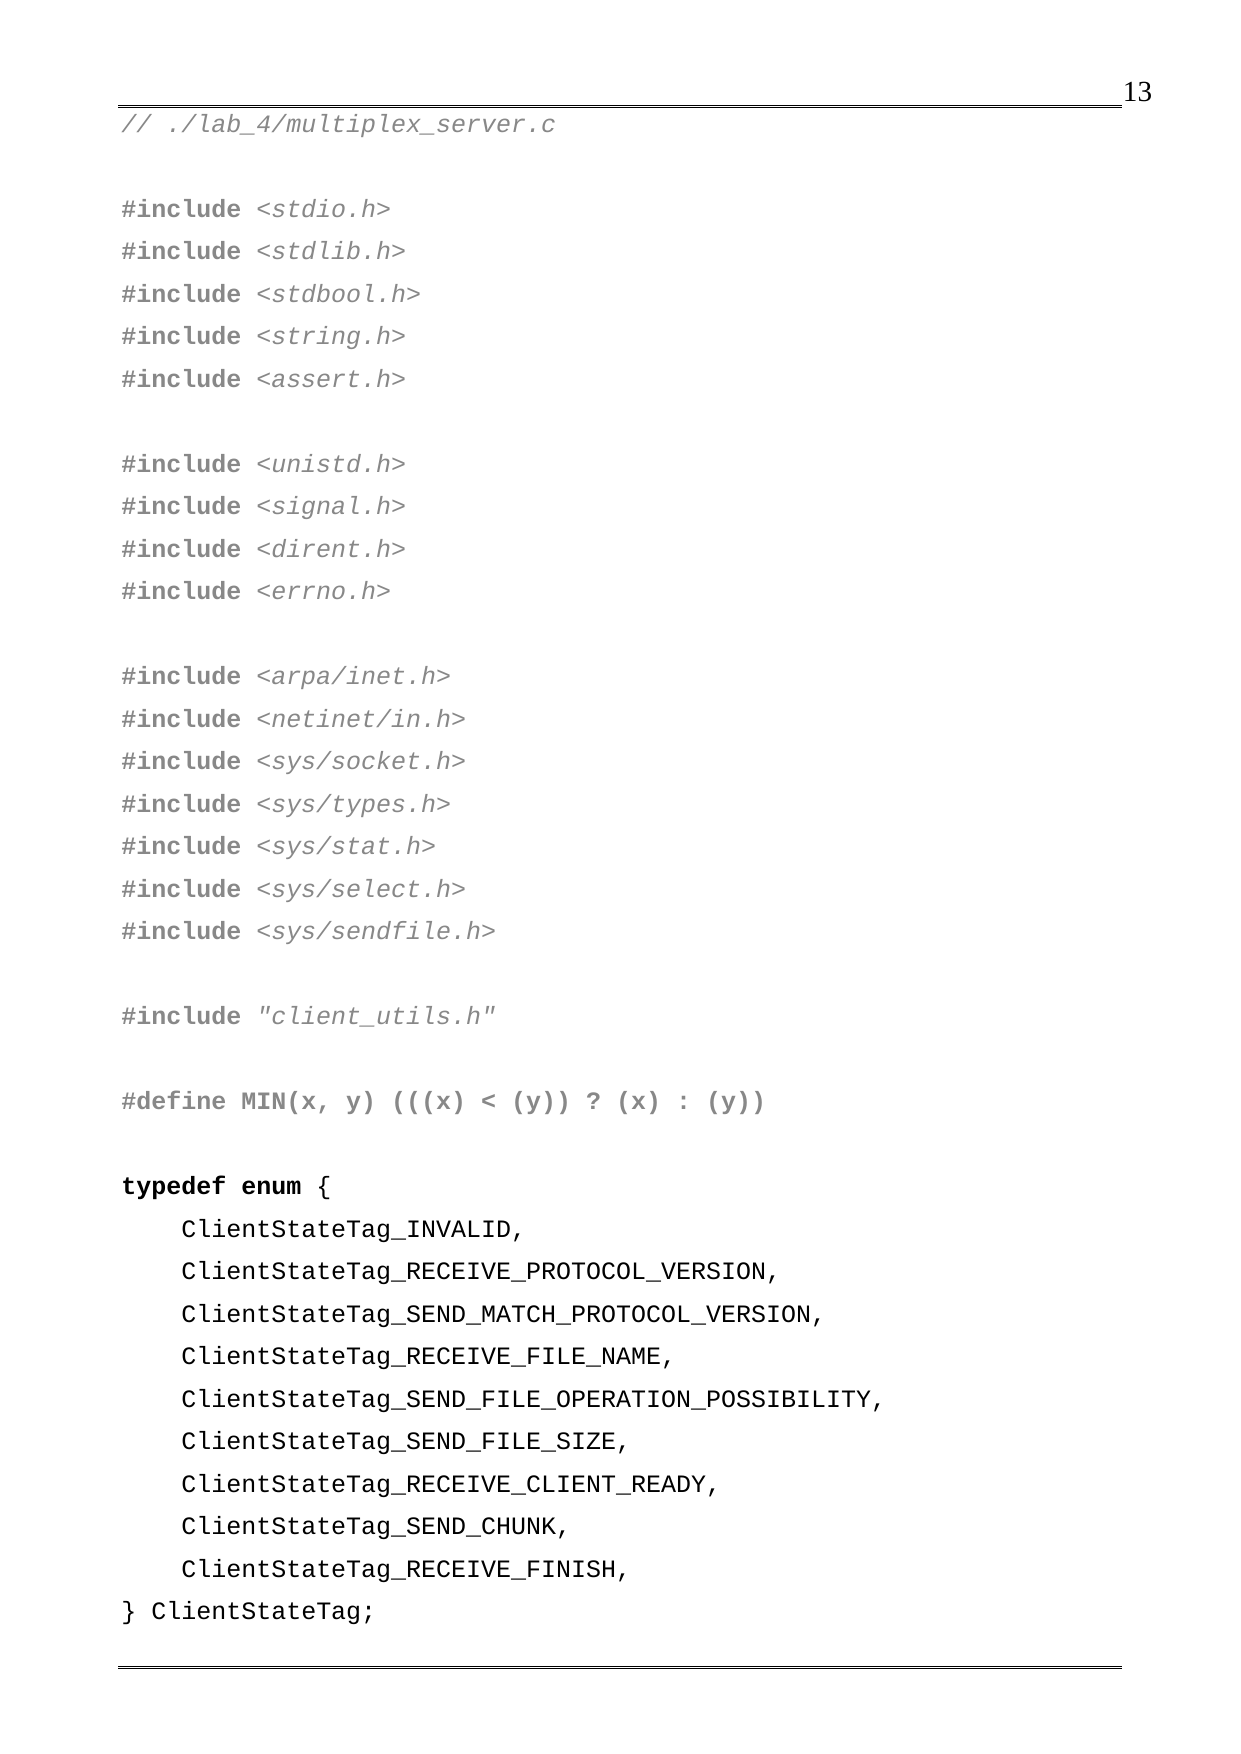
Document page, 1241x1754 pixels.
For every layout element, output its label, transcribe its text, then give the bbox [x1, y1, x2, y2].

text #include <arpa/inet.h> [118, 658, 1122, 692]
text #include <signal.h> [118, 488, 1122, 522]
text #define MIN(x, y) (((x) < (y)) ? (x) : (y)) [118, 1083, 1122, 1117]
text #include <errno.h> [118, 573, 1122, 607]
text ClientStateTag_RECEIVE_CLIENT_READY, [118, 1465, 1122, 1499]
text #include <stdio.h> [118, 190, 1122, 224]
text #include "client_utils.h" [118, 998, 1122, 1032]
text #include <netinet/in.h> [118, 700, 1122, 734]
text #include <unistd.h> [118, 445, 1122, 479]
text #include <sys/select.h> [118, 870, 1122, 904]
text ClientStateTag_SEND_FILE_OPERATION_POSSIBILITY, [118, 1380, 1122, 1414]
text ClientStateTag_SEND_FILE_SIZE, [118, 1423, 1122, 1457]
text ClientStateTag_RECEIVE_FINISH, [118, 1550, 1122, 1584]
text #include <assert.h> [118, 360, 1122, 394]
text #include <dirent.h> [118, 530, 1122, 564]
text #include <sys/stat.h> [118, 828, 1122, 862]
text ClientStateTag_RECEIVE_PROTOCOL_VERSION, [118, 1253, 1122, 1287]
text } ClientStateTag; [118, 1593, 1122, 1627]
text #include <sys/sendfile.h> [118, 913, 1122, 947]
text // ./lab_4/multiplex_server.c [118, 108, 1122, 139]
text #include <sys/types.h> [118, 785, 1122, 819]
text ClientStateTag_SEND_MATCH_PROTOCOL_VERSION, [118, 1295, 1122, 1329]
text ClientStateTag_RECEIVE_FILE_NAME, [118, 1338, 1122, 1372]
text #include <stdlib.h> [118, 233, 1122, 267]
text ClientStateTag_SEND_CHUNK, [118, 1508, 1122, 1542]
text #include <sys/socket.h> [118, 743, 1122, 777]
text #include <string.h> [118, 318, 1122, 352]
text ClientStateTag_INVALID, [118, 1210, 1122, 1244]
text typedef enum { [118, 1168, 1122, 1202]
text #include <stdbool.h> [118, 275, 1122, 309]
